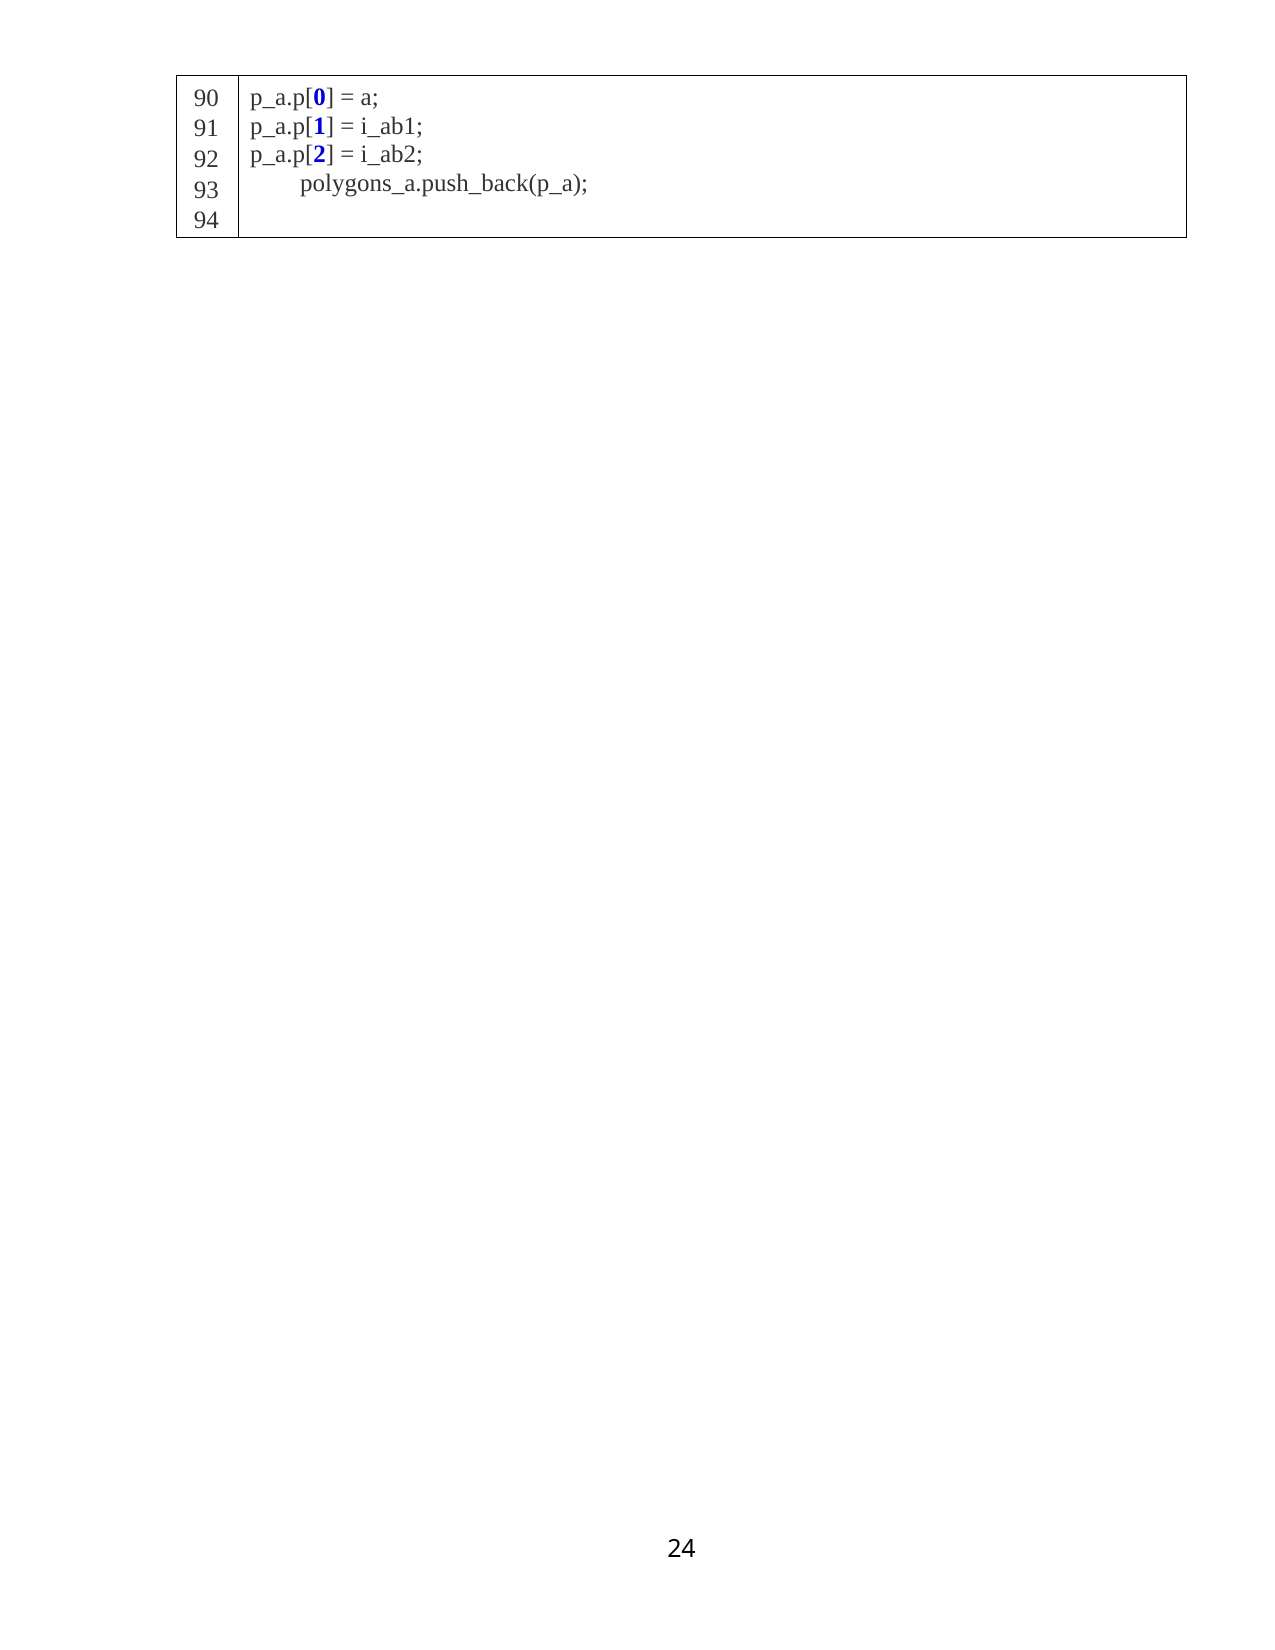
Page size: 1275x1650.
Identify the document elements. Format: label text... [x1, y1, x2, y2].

table_header p_a.p[0] = a; p_a.p[1] = i_ab1; p_a.p[2] = i_ab2; polygons_a.push_back(p_a); [239, 76, 1186, 237]
table_header 90 91 92 93 94 [177, 76, 238, 237]
